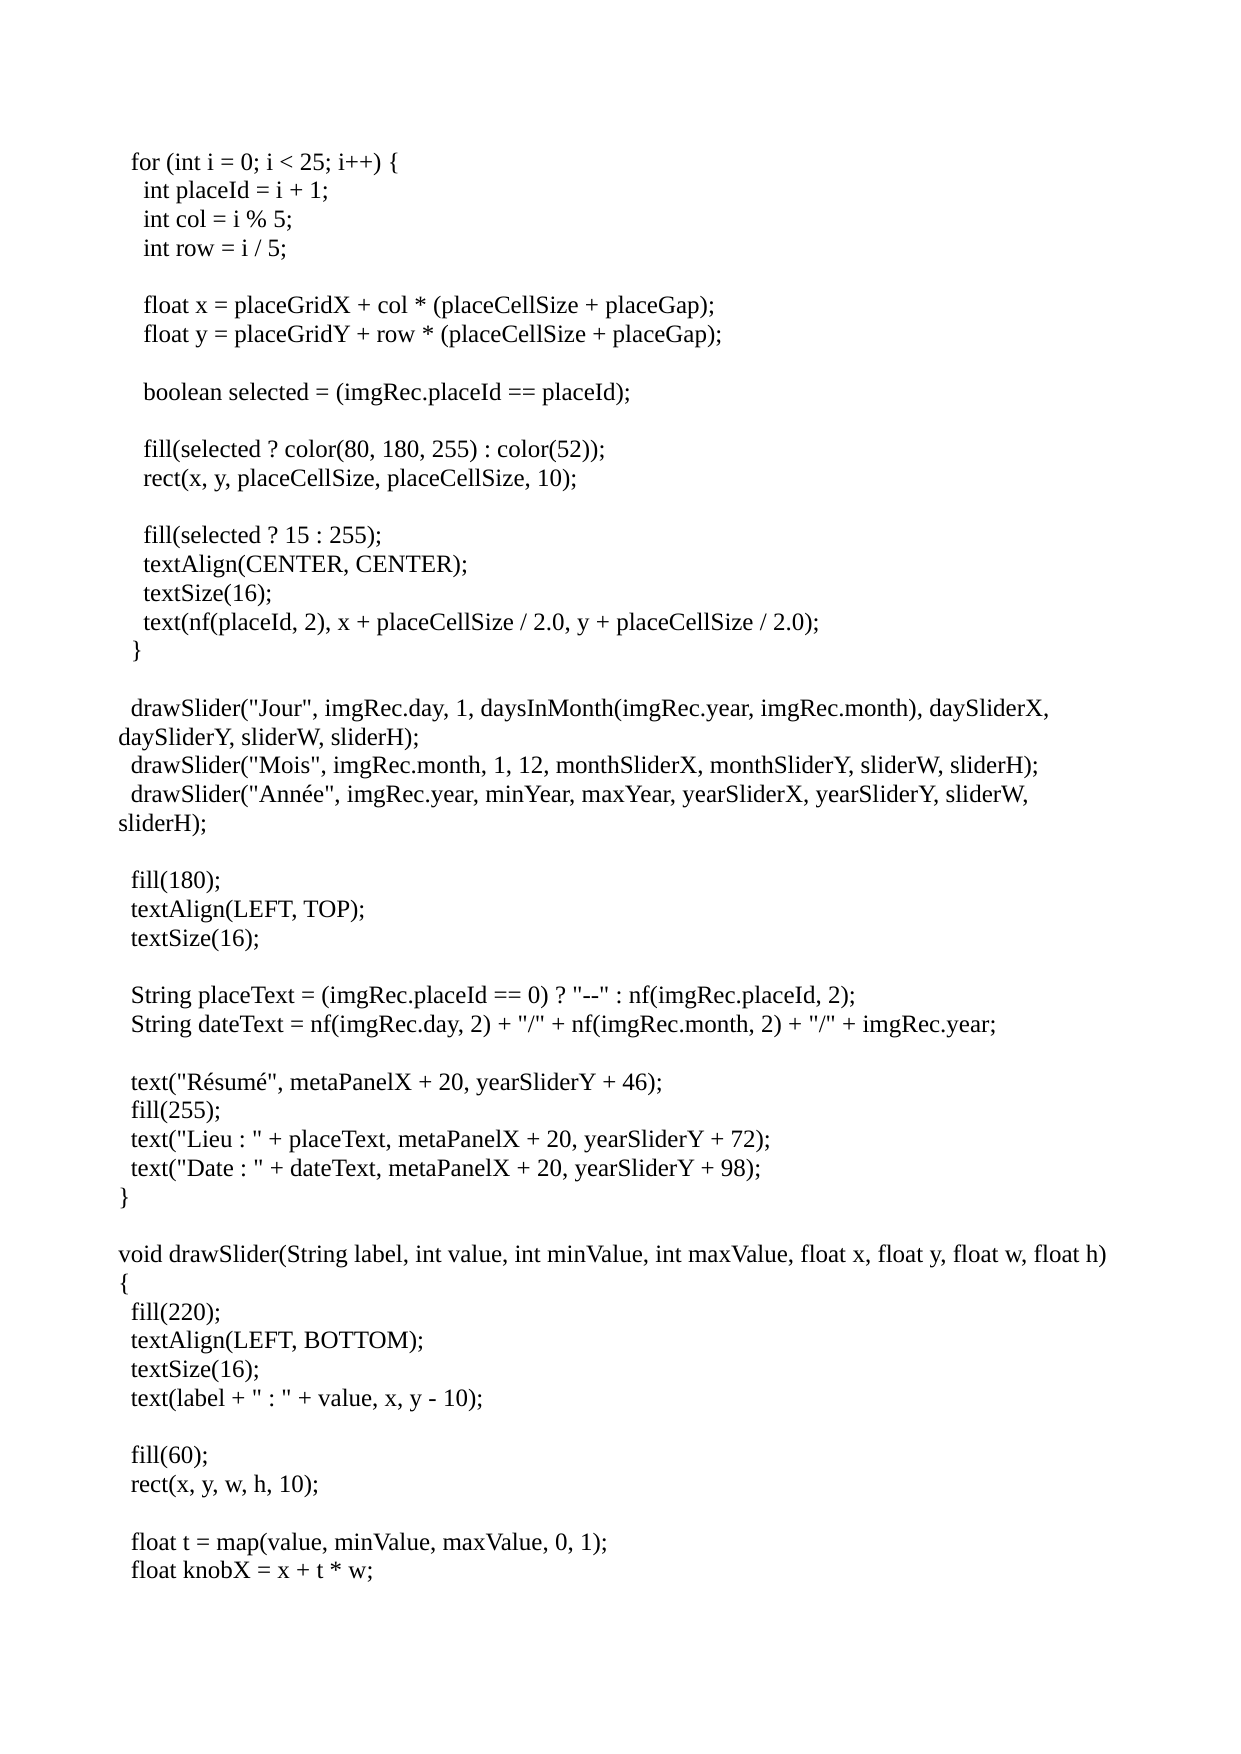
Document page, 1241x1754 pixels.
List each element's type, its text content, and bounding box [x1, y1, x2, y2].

text drawSlider("Mois", imgRec.month, 1, 12, monthSliderX, monthSliderY, sliderW, sliderH); [118, 751, 1122, 779]
text int row = i / 5; [118, 233, 1122, 262]
text fill(selected ? color(80, 180, 255) : color(52)); [118, 434, 1122, 463]
text text("Résumé", metaPanelX + 20, yearSliderY + 46); [118, 1067, 1122, 1096]
text fill(255); [118, 1096, 1122, 1124]
text textSize(16); [118, 578, 1122, 607]
text String dateText = nf(imgRec.day, 2) + "/" + nf(imgRec.month, 2) + "/" + imgRec.year; [118, 1009, 1122, 1038]
text fill(60); [118, 1441, 1122, 1469]
text float knobX = x + t * w; [118, 1556, 1122, 1584]
text float t = map(value, minValue, maxValue, 0, 1); [118, 1527, 1122, 1556]
text textAlign(LEFT, BOTTOM); [118, 1326, 1122, 1354]
text textAlign(LEFT, TOP); [118, 894, 1122, 923]
text text("Date : " + dateText, metaPanelX + 20, yearSliderY + 98); [118, 1153, 1122, 1182]
text String placeText = (imgRec.placeId == 0) ? "--" : nf(imgRec.placeId, 2); [118, 981, 1122, 1009]
text void drawSlider(String label, int value, int minValue, int maxValue, float x, float y, float w, float h) { [118, 1239, 1122, 1297]
text rect(x, y, w, h, 10); [118, 1469, 1122, 1498]
text fill(selected ? 15 : 255); [118, 521, 1122, 549]
text float x = placeGridX + col * (placeCellSize + placeGap); [118, 291, 1122, 319]
text textAlign(CENTER, CENTER); [118, 549, 1122, 578]
text textSize(16); [118, 1354, 1122, 1383]
text text(nf(placeId, 2), x + placeCellSize / 2.0, y + placeCellSize / 2.0); [118, 607, 1122, 636]
text text("Lieu : " + placeText, metaPanelX + 20, yearSliderY + 72); [118, 1124, 1122, 1153]
text rect(x, y, placeCellSize, placeCellSize, 10); [118, 463, 1122, 492]
text boolean selected = (imgRec.placeId == placeId); [118, 377, 1122, 406]
text int col = i % 5; [118, 204, 1122, 233]
text textSize(16); [118, 923, 1122, 952]
text fill(220); [118, 1297, 1122, 1326]
text drawSlider("Année", imgRec.year, minYear, maxYear, yearSliderX, yearSliderY, sliderW, sliderH); [118, 779, 1122, 837]
text drawSlider("Jour", imgRec.day, 1, daysInMonth(imgRec.year, imgRec.month), daySliderX, daySliderY, sliderW, sliderH); [118, 693, 1122, 751]
text } [118, 636, 1122, 664]
text for (int i = 0; i < 25; i++) { [118, 147, 1122, 176]
text fill(180); [118, 866, 1122, 894]
text float y = placeGridY + row * (placeCellSize + placeGap); [118, 319, 1122, 348]
text int placeId = i + 1; [118, 176, 1122, 204]
text } [118, 1182, 1122, 1211]
text text(label + " : " + value, x, y - 10); [118, 1383, 1122, 1412]
